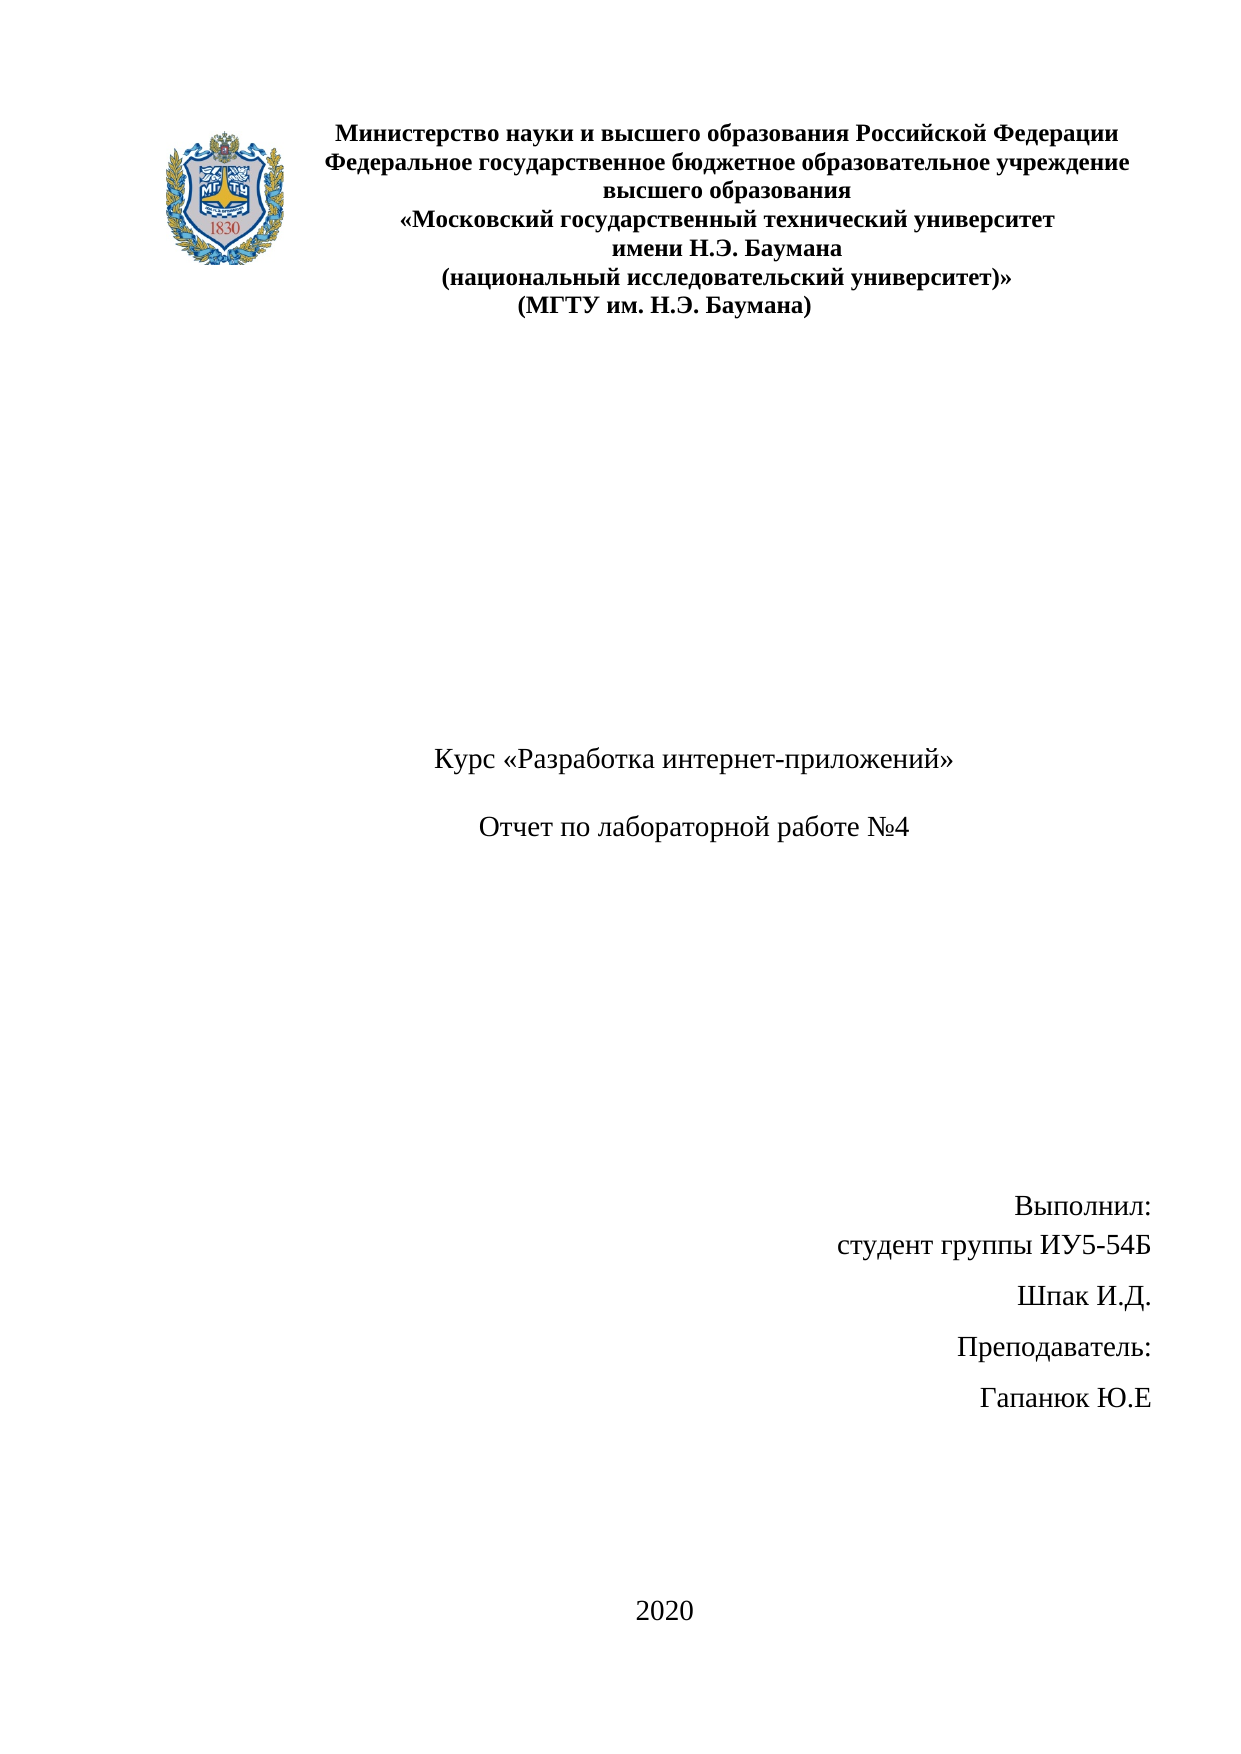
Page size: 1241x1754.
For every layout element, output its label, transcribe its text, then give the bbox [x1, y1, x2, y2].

text Выполнил: [177, 1188, 1152, 1222]
text Федеральное государственное бюджетное образовательное учреждение [285, 147, 1152, 176]
text 2020 [177, 1593, 1152, 1626]
text Преподаватель: [177, 1329, 1152, 1363]
text «Московский государственный технический университет [285, 204, 1152, 233]
text Министерство науки и высшего образования Российской Федерации [177, 118, 1152, 147]
text высшего образования [285, 176, 1152, 204]
picture [181, 131, 285, 267]
text Шпак И.Д. [177, 1278, 1152, 1312]
text (МГТУ им. Н.Э. Баумана) [177, 291, 1152, 319]
text студент группы ИУ5-54Б [177, 1227, 1152, 1261]
text Гапанюк Ю.Е [177, 1380, 1152, 1414]
text (национальный исследовательский университет)» [177, 262, 1152, 291]
text Курс «Разработка интернет-приложений» [177, 742, 1152, 775]
text имени Н.Э. Баумана [285, 233, 1152, 262]
text Отчет по лабораторной работе №4 [177, 809, 1152, 842]
